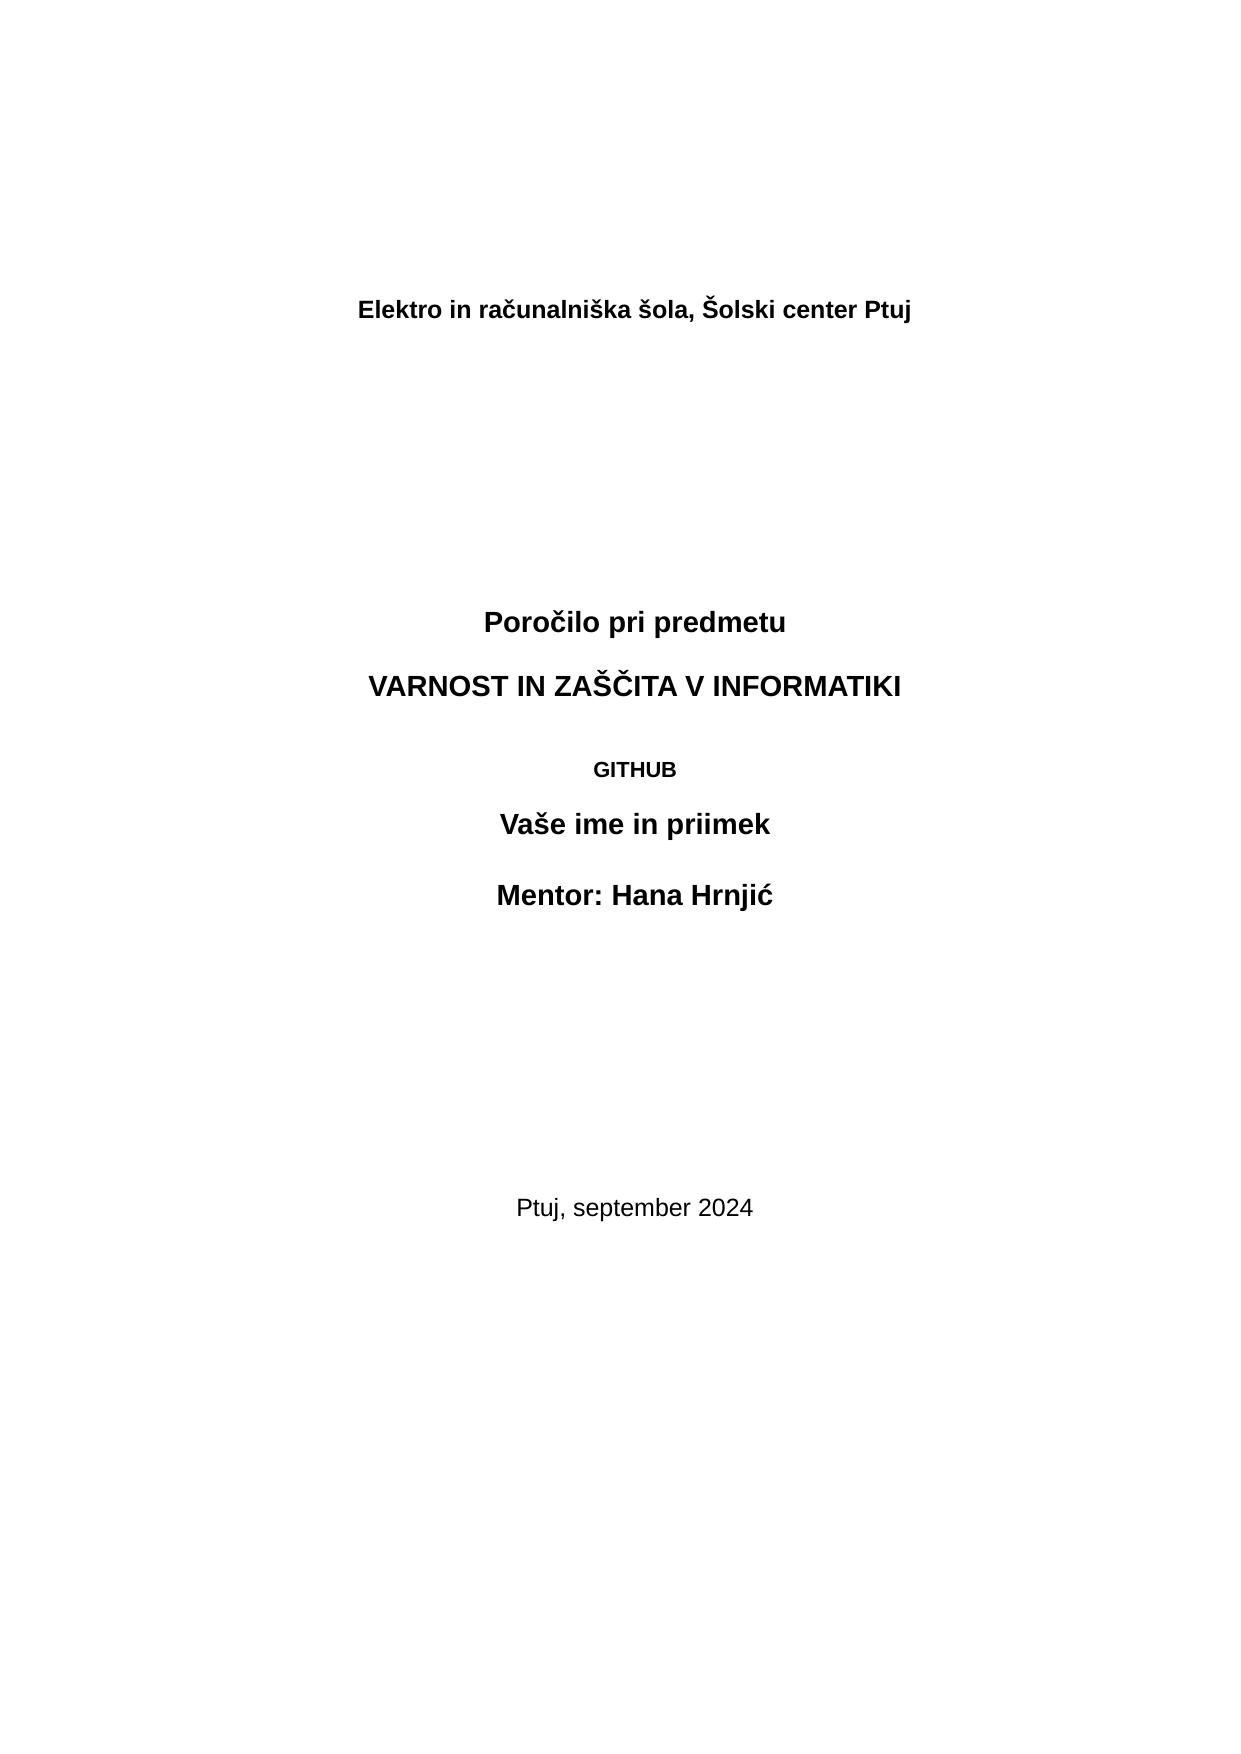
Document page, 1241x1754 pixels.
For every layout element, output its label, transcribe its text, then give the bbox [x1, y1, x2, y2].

text GITHUB [177, 757, 1093, 782]
text Mentor: Hana Hrnjić [177, 878, 1093, 911]
text Ptuj, september 2024 [177, 1193, 1093, 1221]
text Poročilo pri predmetu [177, 606, 1093, 639]
text Vaše ime in priimek [177, 807, 1093, 841]
text Elektro in računalniška šola, Šolski center Ptuj [177, 295, 1093, 324]
text VARNOST IN ZAŠČITA V INFORMATIKI [177, 668, 1093, 702]
